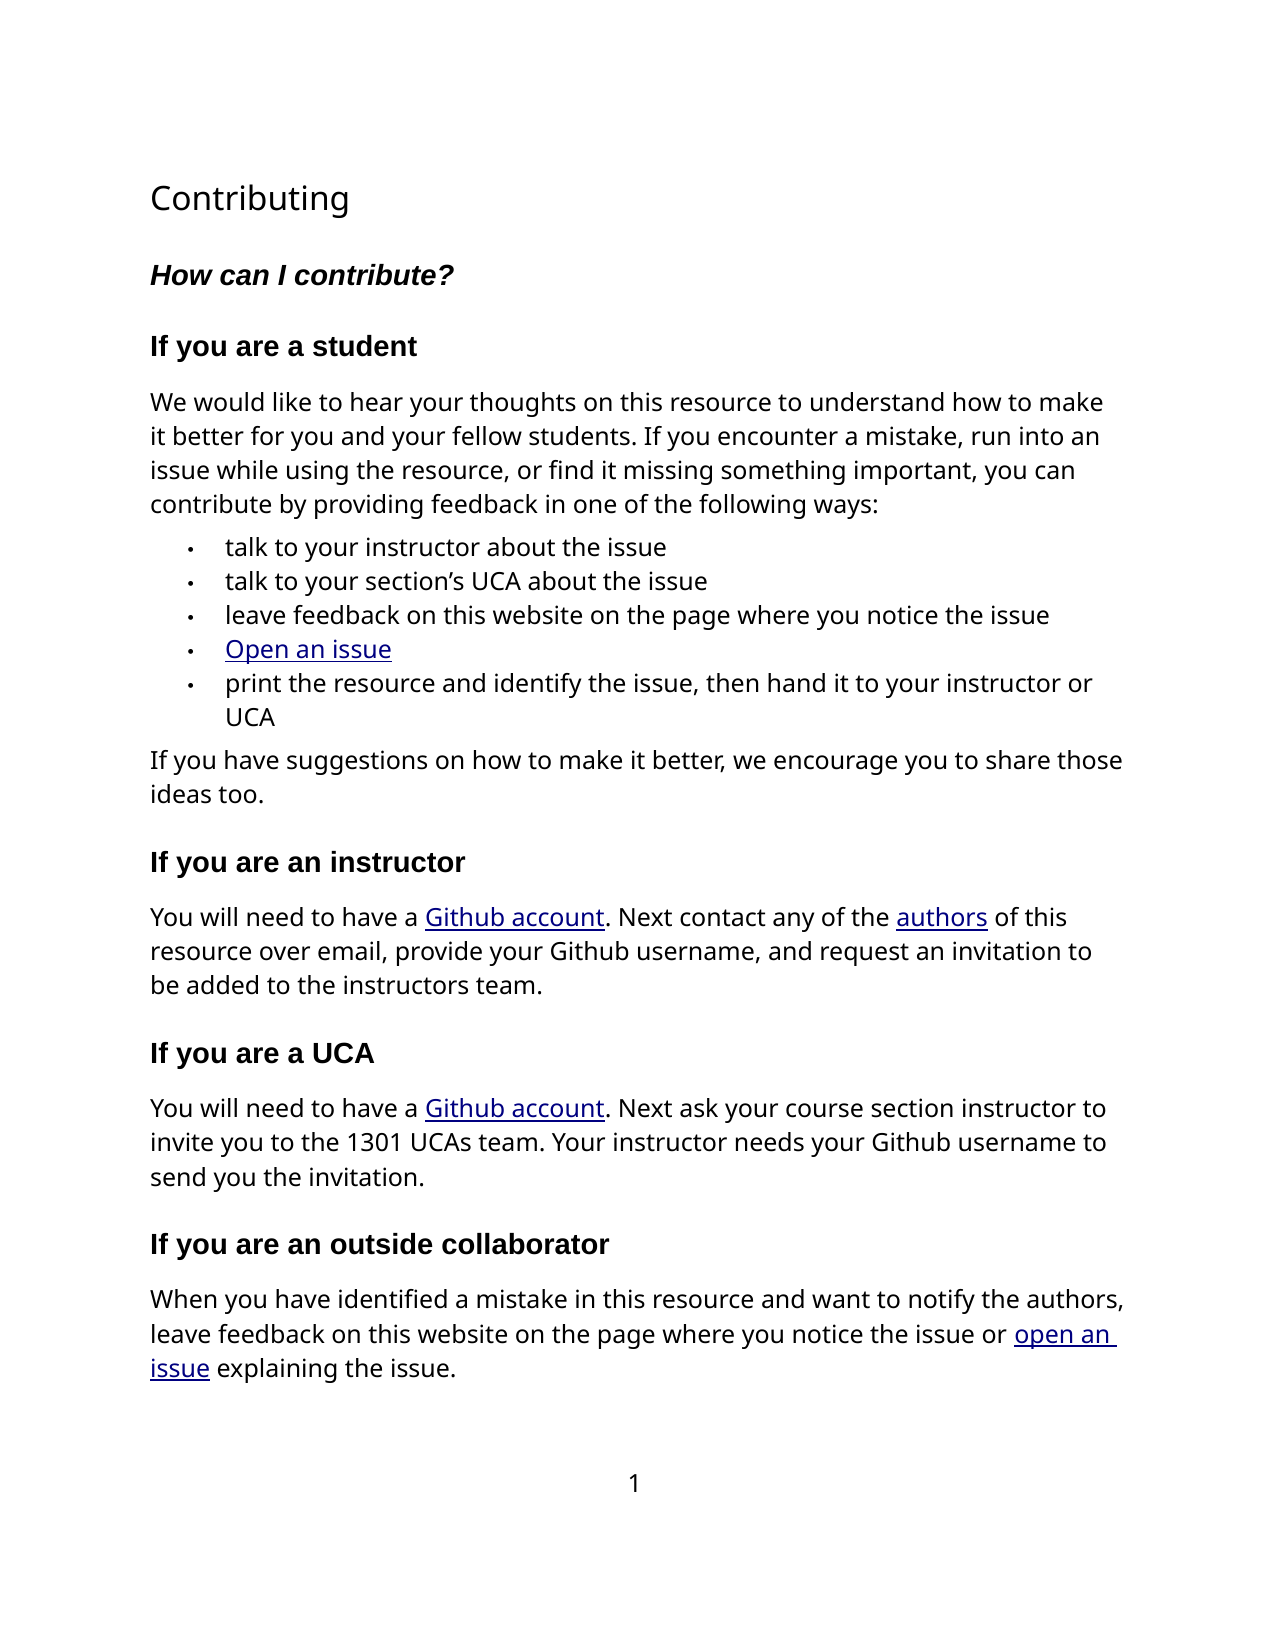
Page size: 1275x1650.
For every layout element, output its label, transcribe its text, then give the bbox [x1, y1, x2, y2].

text You will need to have a Github account. Next contact any of the authors of this resource over email, provide your Github username, and request an invitation to be added to the instructors team. [150, 900, 1125, 1002]
list talk to your section’s UCA about the issue [187, 563, 1125, 598]
text We would like to hear your thoughts on this resource to understand how to make it better for you and your fellow students. If you encounter a mistake, run into an issue while using the resource, or find it missing something important, you can contribute by providing feedback in one of the following ways: [150, 384, 1125, 521]
list leave feedback on this website on the page where you notice the issue [187, 598, 1125, 632]
list print the resource and identify the issue, then hand it to your instructor or UCA [187, 666, 1125, 734]
text If you have suggestions on how to make it better, we encourage you to share those ideas too. [150, 743, 1125, 811]
subtitle If you are an instructor [150, 845, 1125, 878]
list talk to your instructor about the issue [187, 529, 1125, 563]
subtitle How can I contribute? [150, 258, 1125, 292]
subtitle Contributing [150, 175, 1125, 221]
text When you have identified a mistake in this resource and want to notify the authors, leave feedback on this website on the page where you notice the issue or open an issue explaining the issue. [150, 1282, 1125, 1384]
subtitle If you are a student [150, 329, 1125, 363]
list Open an issue [187, 632, 1125, 666]
subtitle If you are a UCA [150, 1036, 1125, 1069]
text You will need to have a Github account. Next ask your course section instructor to invite you to the 1301 UCAs team. Your instructor needs your Github username to send you the invitation. [150, 1091, 1125, 1193]
subtitle If you are an outside collaborator [150, 1227, 1125, 1261]
